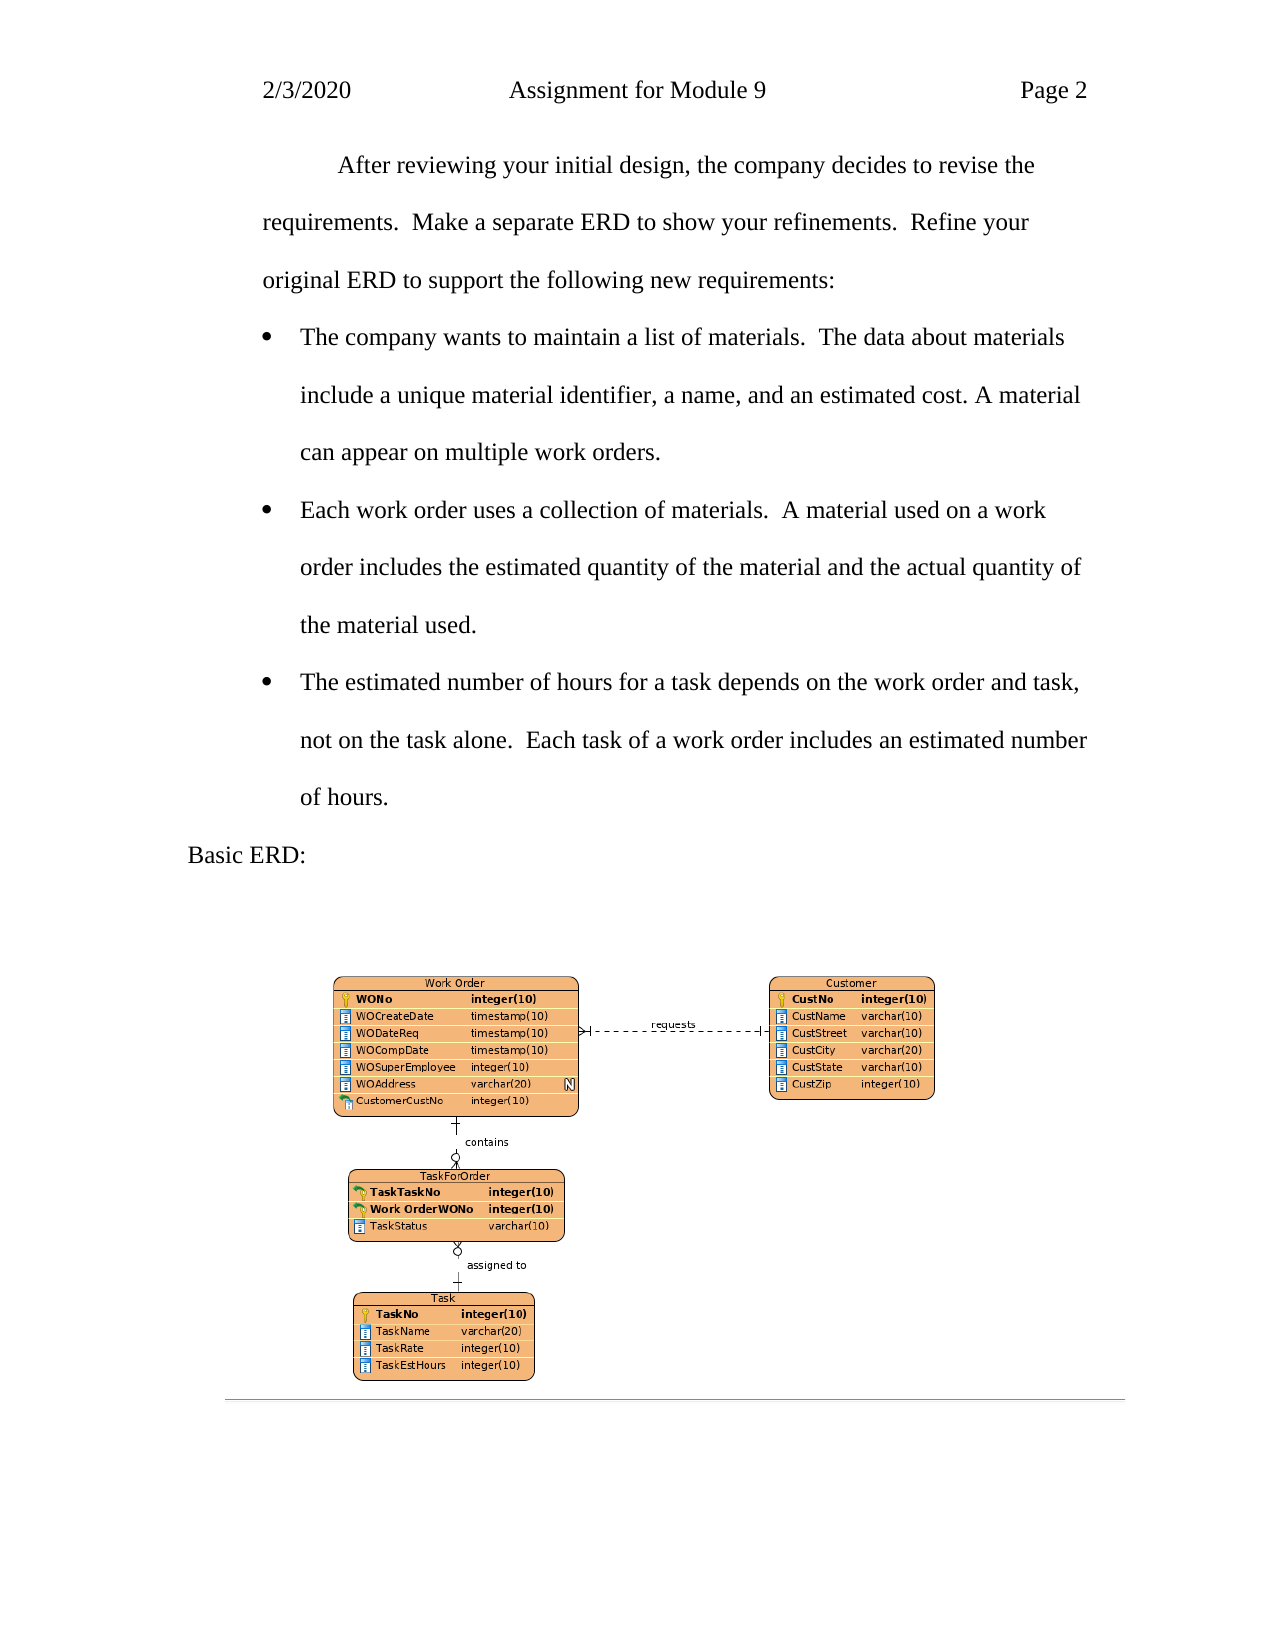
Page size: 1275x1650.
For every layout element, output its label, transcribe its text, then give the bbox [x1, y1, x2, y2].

list Each work order uses a collection of materials. A material used on a work order includes the estimated quantity of the material and the actual quantity of the material used. [262, 495, 1087, 639]
text After reviewing your initial design, the company decides to revise the requirements. Make a separate ERD to show your refinements. Refine your original ERD to support the following new requirements: [262, 150, 1087, 294]
list The estimated number of hours for a task depends on the work order and task, not on the task alone. Each task of a work order includes an estimated number [262, 667, 1087, 754]
picture [225, 897, 1125, 1404]
list Basic ERD: [187, 840, 1087, 869]
list The company wants to maintain a list of materials. The data about materials include a unique material identifier, a name, and an estimated cost. A material can appear on multiple work orders. [262, 322, 1087, 466]
list of hours. [262, 782, 1087, 811]
